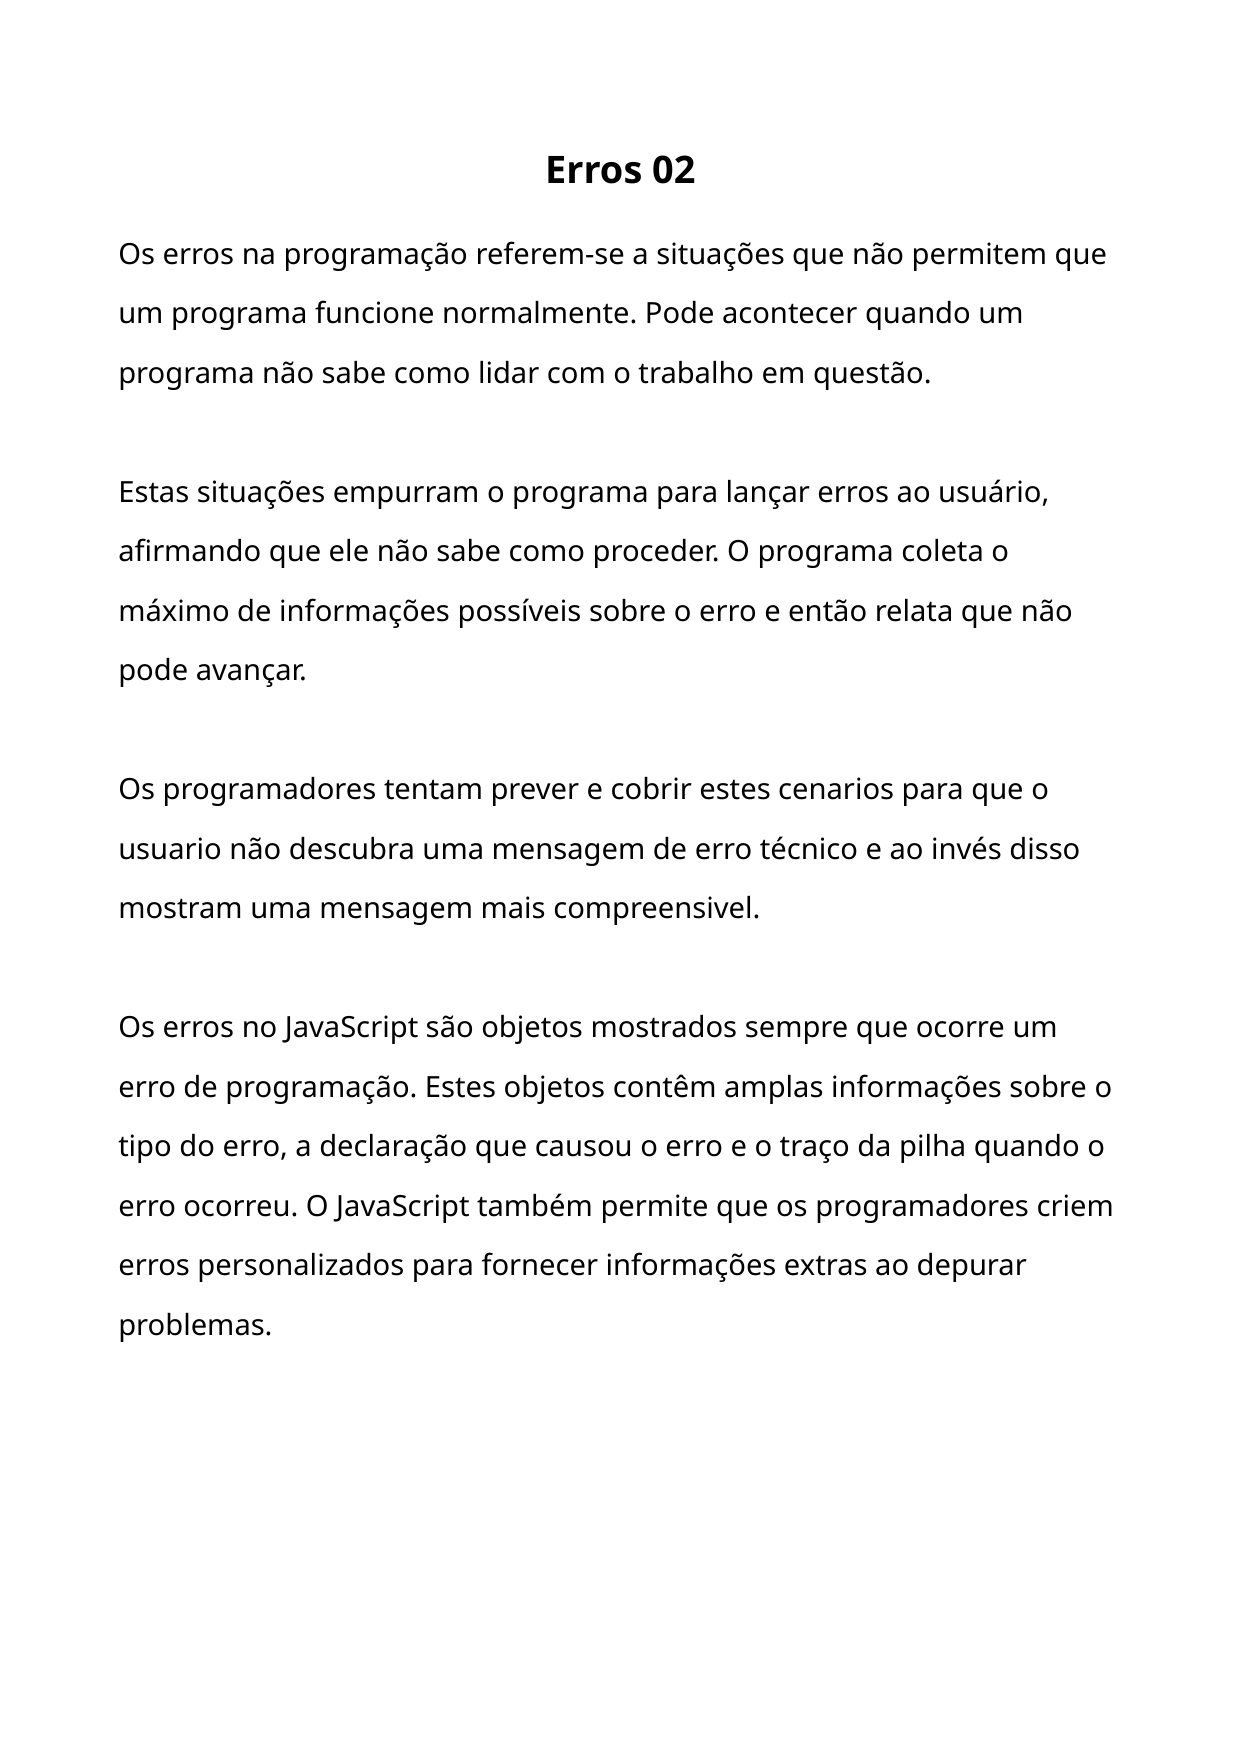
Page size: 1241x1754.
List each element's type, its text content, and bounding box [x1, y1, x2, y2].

subtitle Erros 02 [118, 143, 1122, 195]
text Os erros na programação referem-se a situações que não permitem que um programa funcione normalmente. Pode acontecer quando um programa não sabe como lidar com o trabalho em questão. [118, 233, 1122, 392]
text Os programadores tentam prever e cobrir estes cenarios para que o usuario não descubra uma mensagem de erro técnico e ao invés disso mostram uma mensagem mais compreensivel. [118, 768, 1122, 927]
text Estas situações empurram o programa para lançar erros ao usuário, afirmando que ele não sabe como proceder. O programa coleta o máximo de informações possíveis sobre o erro e então relata que não pode avançar. [118, 471, 1122, 689]
text Os erros no JavaScript são objetos mostrados sempre que ocorre um erro de programação. Estes objetos contêm amplas informações sobre o tipo do erro, a declaração que causou o erro e o traço da pilha quando o erro ocorreu. O JavaScript também permite que os programadores criem erros personalizados para fornecer informações extras ao depurar problemas. [118, 1006, 1122, 1343]
